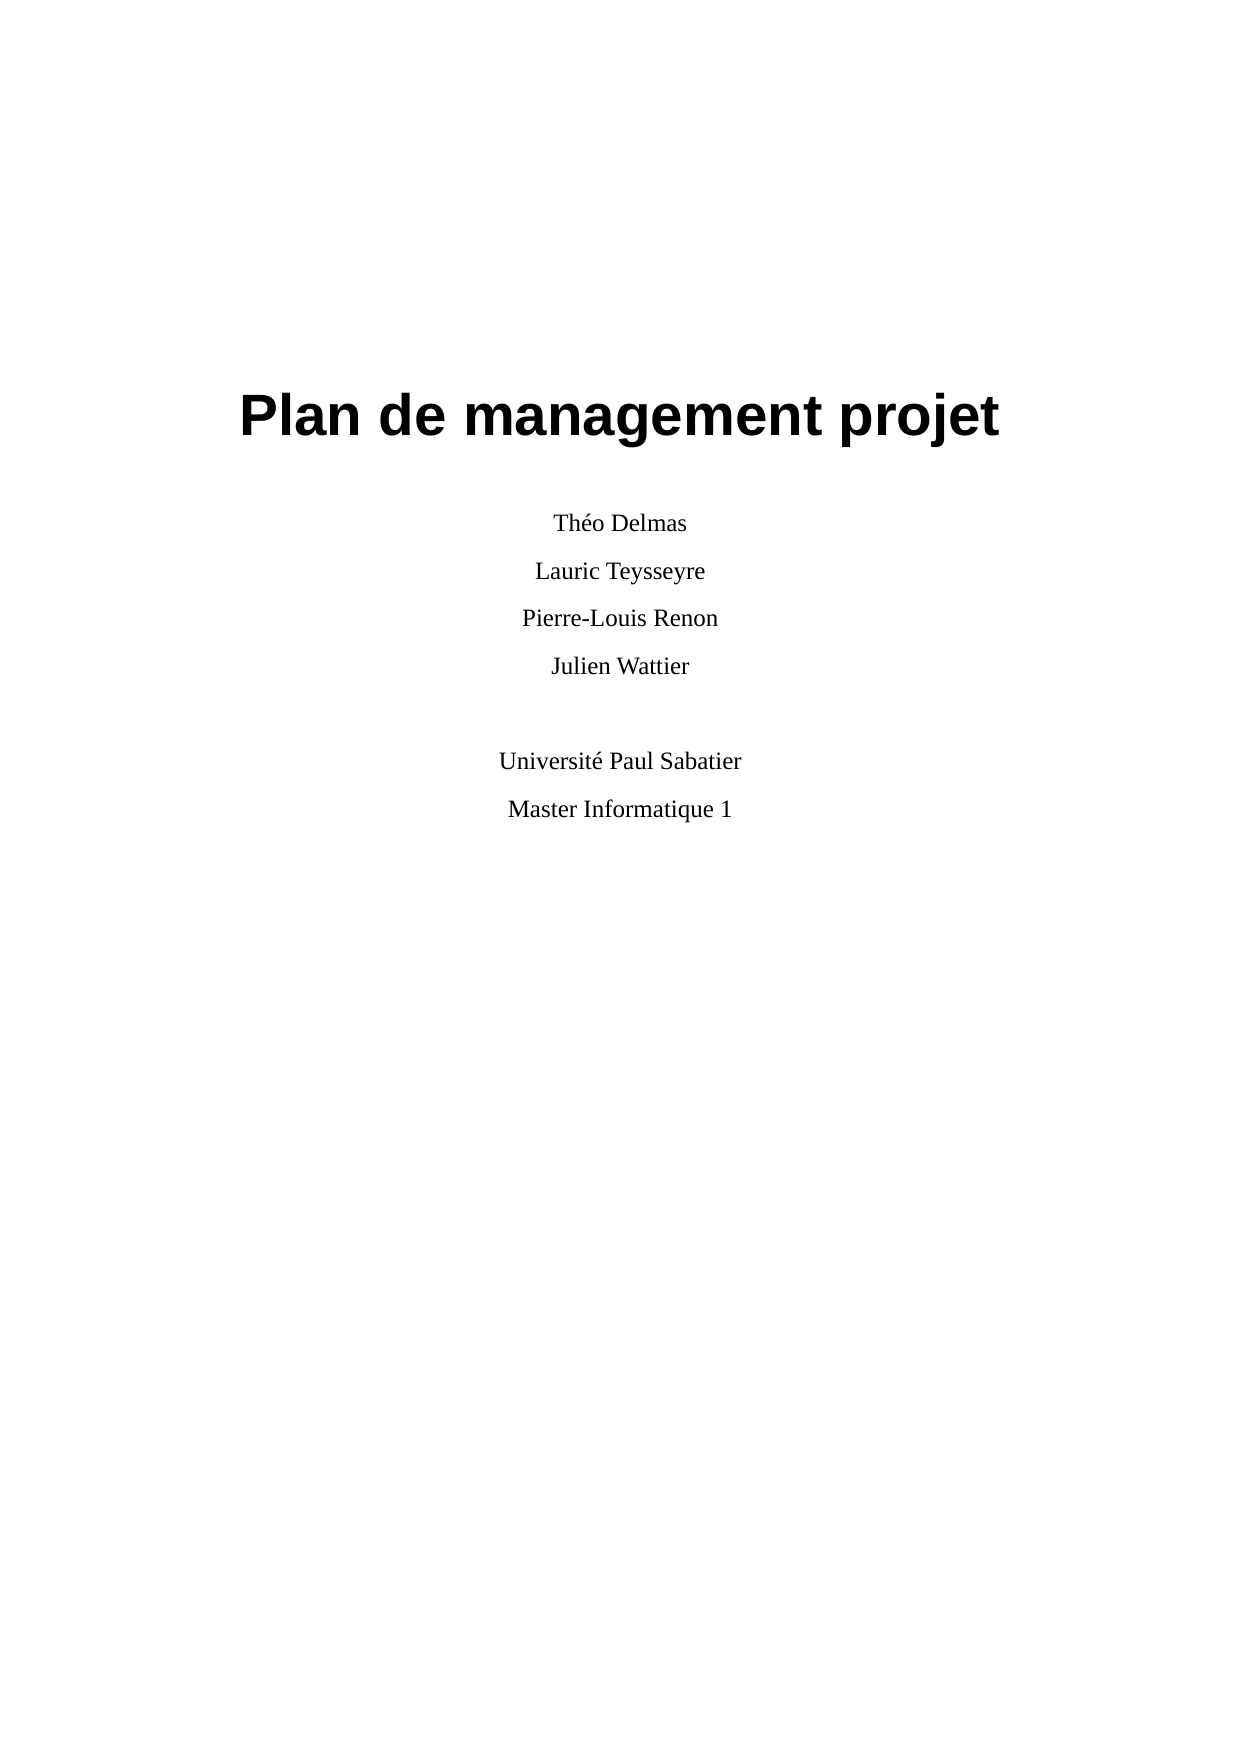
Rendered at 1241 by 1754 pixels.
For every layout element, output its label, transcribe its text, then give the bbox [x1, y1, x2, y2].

text Julien Wattier [118, 651, 1122, 680]
text Théo Delmas [118, 508, 1122, 537]
text Lauric Teysseyre [118, 556, 1122, 585]
title Plan de management projet [118, 381, 1122, 448]
text Pierre-Louis Renon [118, 603, 1122, 632]
text Université Paul Sabatier [118, 746, 1122, 775]
text Master Informatique 1 [118, 794, 1122, 823]
